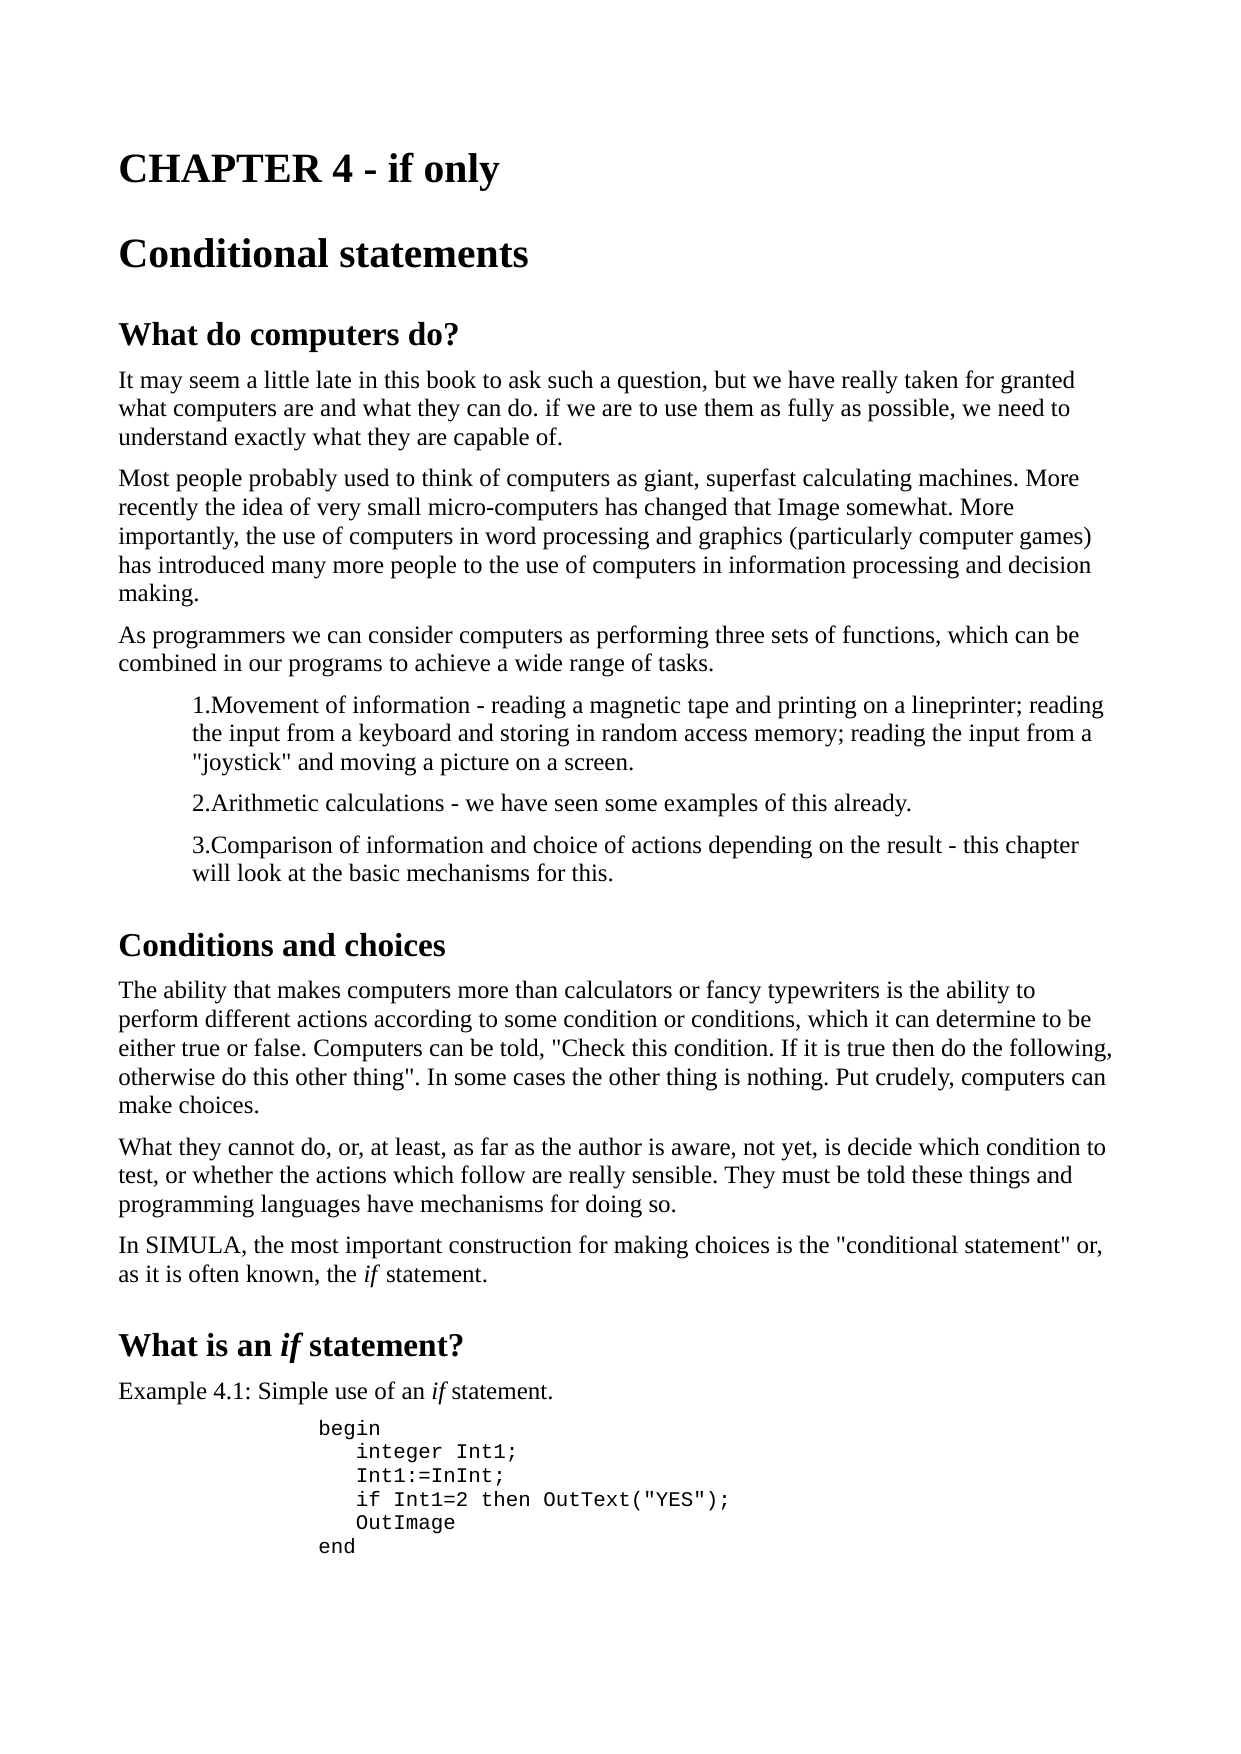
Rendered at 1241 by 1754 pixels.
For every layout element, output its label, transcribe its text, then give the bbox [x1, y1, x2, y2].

text As programmers we can consider computers as performing three sets of functions, which can be combined in our programs to achieve a wide range of tasks. [118, 620, 1122, 677]
list Arithmetic calculations - we have seen some examples of this already. [118, 788, 1122, 817]
list Movement of information - reading a magnetic tape and printing on a lineprinter; reading the input from a keyboard and storing in random access memory; reading the input from a "joystick" and moving a picture on a screen. [118, 690, 1122, 776]
text OutImage [118, 1512, 1122, 1536]
list Comparison of information and choice of actions depending on the result - this chapter will look at the basic mechanisms for this. [118, 830, 1122, 887]
text Int1:=InInt; [118, 1465, 1122, 1489]
subtitle What do computers do? [118, 314, 1122, 352]
text end [118, 1536, 1122, 1559]
subtitle What is an if statement? [118, 1326, 1122, 1364]
subtitle Conditions and choices [118, 925, 1122, 963]
subtitle CHAPTER 4 - if only [118, 143, 1122, 191]
text Example 4.1: Simple use of an if statement. [118, 1376, 1122, 1405]
text In SIMULA, the most important construction for making choices is the "conditional statement" or, as it is often known, the if statement. [118, 1231, 1122, 1288]
text Most people probably used to think of computers as giant, superfast calculating machines. More recently the idea of very small micro-computers has changed that Image somewhat. More importantly, the use of computers in word processing and graphics (particularly computer games) has introduced many more people to the use of computers in information processing and decision making. [118, 463, 1122, 607]
text The ability that makes computers more than calculators or fancy typewriters is the ability to perform different actions according to some condition or conditions, which it can determine to be either true or false. Computers can be told, "Check this condition. If it is true then do the following, otherwise do this other thing". In some cases the other thing is nothing. Put crudely, computers can make choices. [118, 976, 1122, 1119]
text integer Int1; [118, 1441, 1122, 1465]
text begin [118, 1418, 1122, 1441]
text What they cannot do, or, at least, as far as the author is aware, not yet, is decide which condition to test, or whether the actions which follow are really sensible. They must be told these things and programming languages have mechanisms for doing so. [118, 1132, 1122, 1218]
text It may seem a little late in this book to ask such a question, but we have really taken for granted what computers are and what they can do. if we are to use them as fully as possible, we need to understand exactly what they are capable of. [118, 365, 1122, 451]
subtitle Conditional statements [118, 228, 1122, 276]
text if Int1=2 then OutText("YES"); [118, 1489, 1122, 1512]
